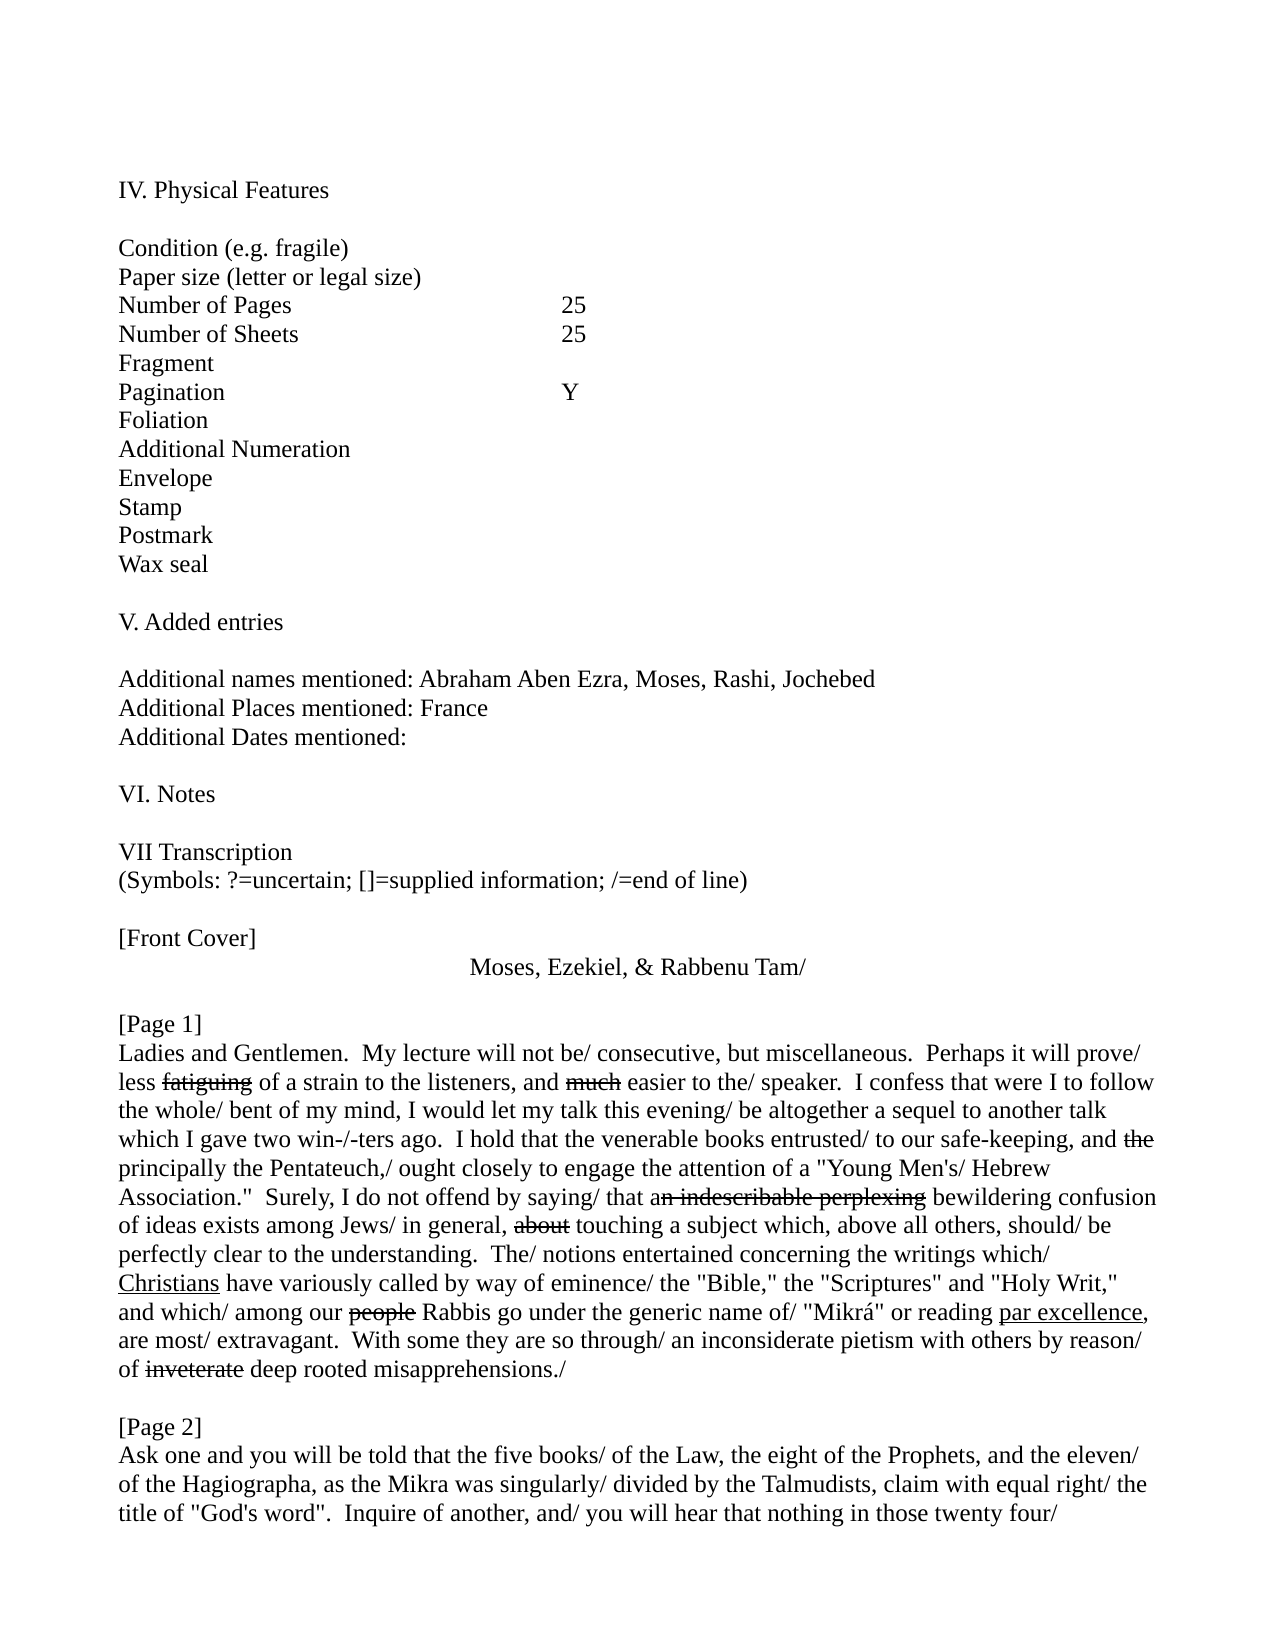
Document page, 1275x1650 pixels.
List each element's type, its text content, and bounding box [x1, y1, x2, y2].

text Condition (e.g. fragile) [118, 233, 1157, 262]
text Fragment [118, 348, 1157, 377]
text Ask one and you will be told that the five books/ of the Law, the eight of the Prophets, and the eleven/ of the Hagiographa, as the Mikra was singularly/ divided by the Talmudists, claim with equal right/ the title of "God's word". Inquire of another, and/ you will hear that nothing in those twenty four/ [118, 1441, 1157, 1527]
text Ladies and Gentlemen. My lecture will not be/ consecutive, but miscellaneous. Perhaps it will prove/ less fatiguing of a strain to the listeners, and much easier to the/ speaker. I confess that were I to follow the whole/ bent of my mind, I would let my talk this evening/ be altogether a sequel to another talk which I gave two win-/-ters ago. I hold that the venerable books entrusted/ to our safe-keeping, and the principally the Pentateuch,/ ought closely to engage the attention of a "Young Men's/ Hebrew Association." Surely, I do not offend by saying/ that an indescribable perplexing bewildering confusion of ideas exists among Jews/ in general, about touching a subject which, above all others, should/ be perfectly clear to the understanding. The/ notions entertained concerning the writings which/ Christians have variously called by way of eminence/ the "Bible," the "Scriptures" and "Holy Writ," and which/ among our people Rabbis go under the generic name of/ "Mikrá" or reading par excellence, are most/ extravagant. With some they are so through/ an inconsiderate pietism with others by reason/ of inveterate deep rooted misapprehensions./ [118, 1038, 1157, 1383]
text Additional names mentioned: Abraham Aben Ezra, Moses, Rashi, Jochebed [118, 664, 1157, 693]
text V. Added entries [118, 607, 1157, 636]
text [Page 2] [118, 1412, 1157, 1441]
text Foliation [118, 406, 1157, 434]
text VI. Notes [118, 779, 1157, 808]
text [Front Cover] [118, 923, 1157, 952]
text Additional Places mentioned: France [118, 693, 1157, 722]
text (Symbols: ?=uncertain; []=supplied information; /=end of line) [118, 866, 1157, 894]
text Paper size (letter or legal size) [118, 262, 1157, 291]
text Pagination Y [118, 377, 1157, 406]
text Number of Pages 25 [118, 291, 1157, 319]
text VII Transcription [118, 837, 1157, 866]
text [Page 1] [118, 1009, 1157, 1038]
text Moses, Ezekiel, & Rabbenu Tam/ [118, 952, 1157, 981]
text Wax seal [118, 549, 1157, 578]
text Additional Dates mentioned: [118, 722, 1157, 751]
text Additional Numeration [118, 434, 1157, 463]
text Stamp [118, 492, 1157, 521]
text Envelope [118, 463, 1157, 492]
text IV. Physical Features [118, 176, 1157, 204]
text Postma rk [118, 521, 1157, 549]
text Number of Sheets 25 [118, 319, 1157, 348]
